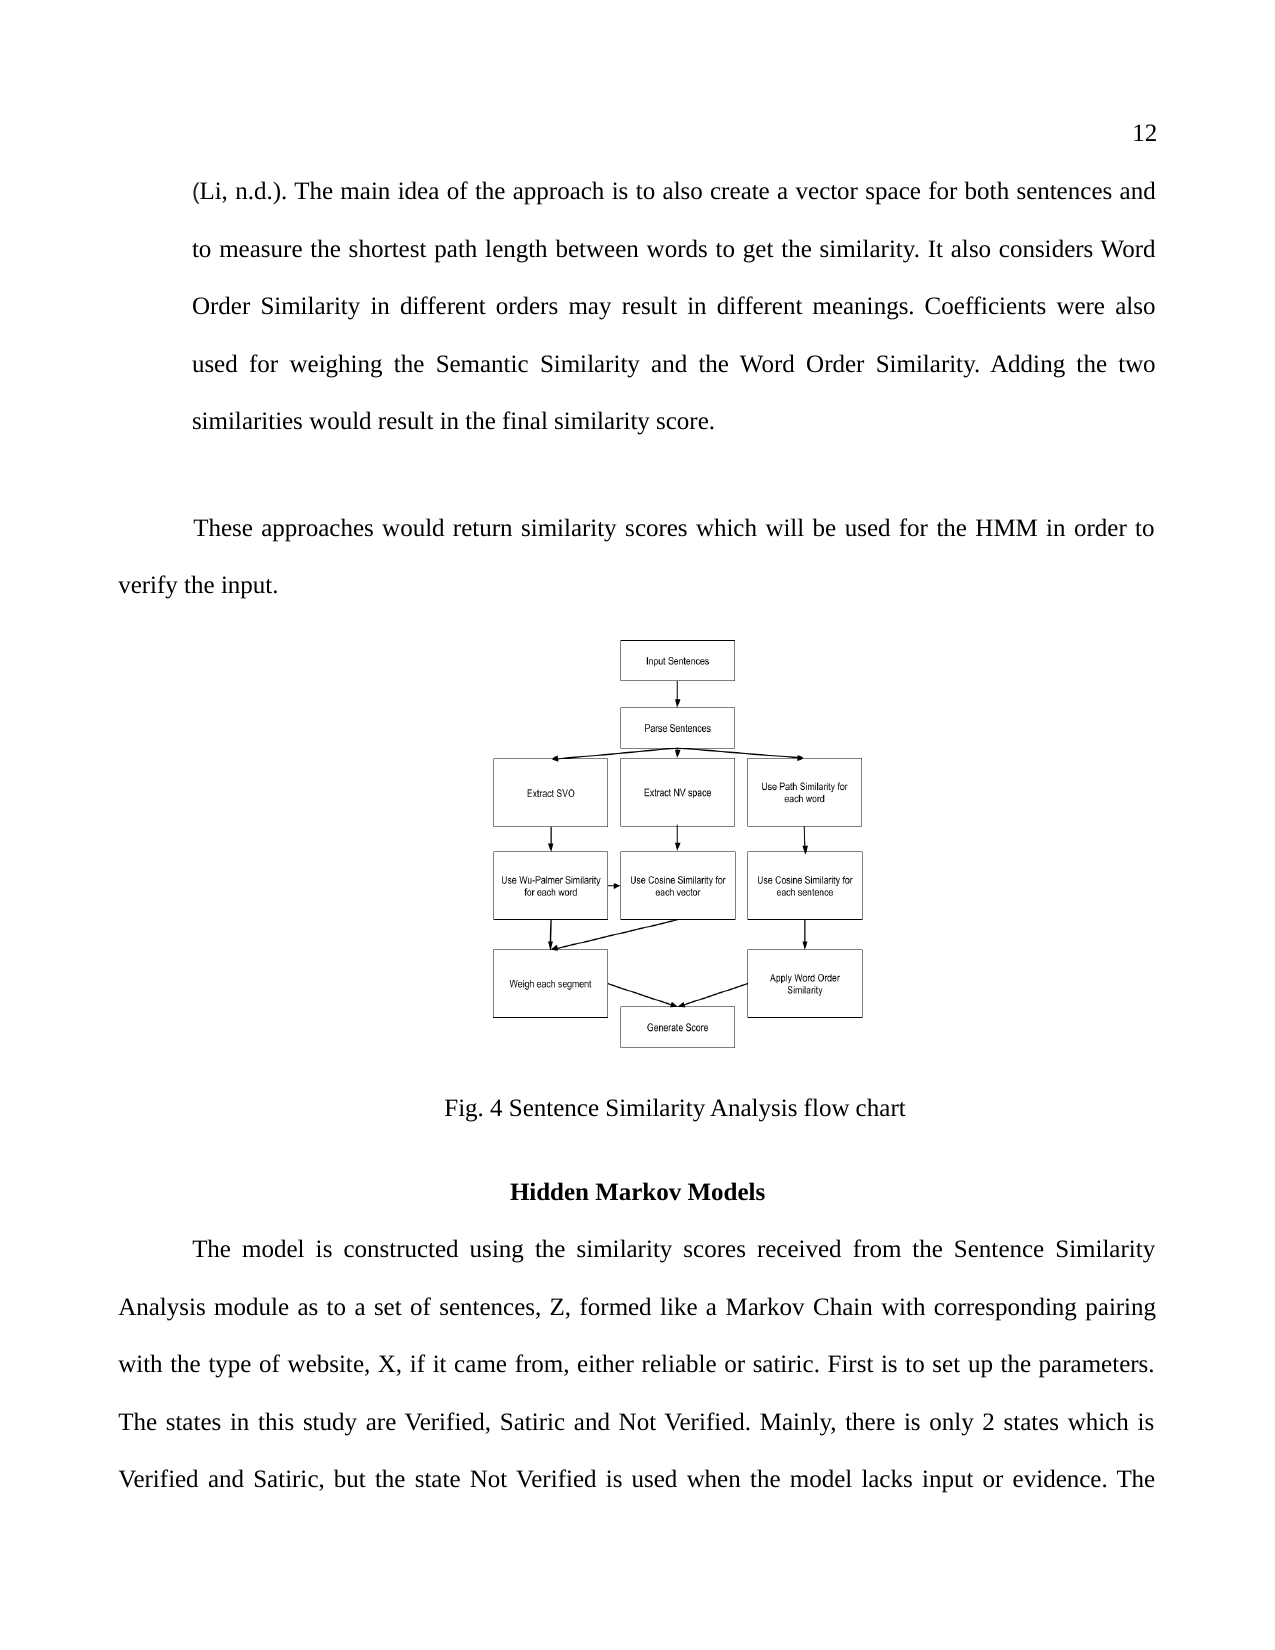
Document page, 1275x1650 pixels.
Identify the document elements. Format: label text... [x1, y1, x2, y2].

text Hidden Markov Models [118, 1177, 1157, 1205]
text These approaches would return similarity scores which will be used for the HMM in order to verify the input. [118, 513, 1157, 599]
picture [453, 627, 897, 1088]
text The model is constructed using the similarity scores received from the Sentence Similarity Analysis module as to a set of sentences, Z, formed like a Markov Chain with corresponding pairing with the type of website, X, if it came from, either reliable or satiric. First is to set up the parameters. The states in this study are Verified, Satiric and Not Verified. Mainly, there is only 2 states which is Verified and Satiric, but the state Not Verified is used when the model lacks input or evidence. The [118, 1234, 1157, 1493]
list (Li, n.d.). The main idea of the approach is to also create a vector space for both sentences and to measure the shortest path length between words to get the similarity. It also considers Word Order Similarity in different orders may result in different meanings. Coefficients were also used for weighing the Semantic Similarity and the Word Order Similarity. Adding the two similarities would result in the final similarity score. [162, 176, 1157, 435]
text Fig. 4 Sentence Similarity Analysis flow chart [118, 1093, 1157, 1122]
